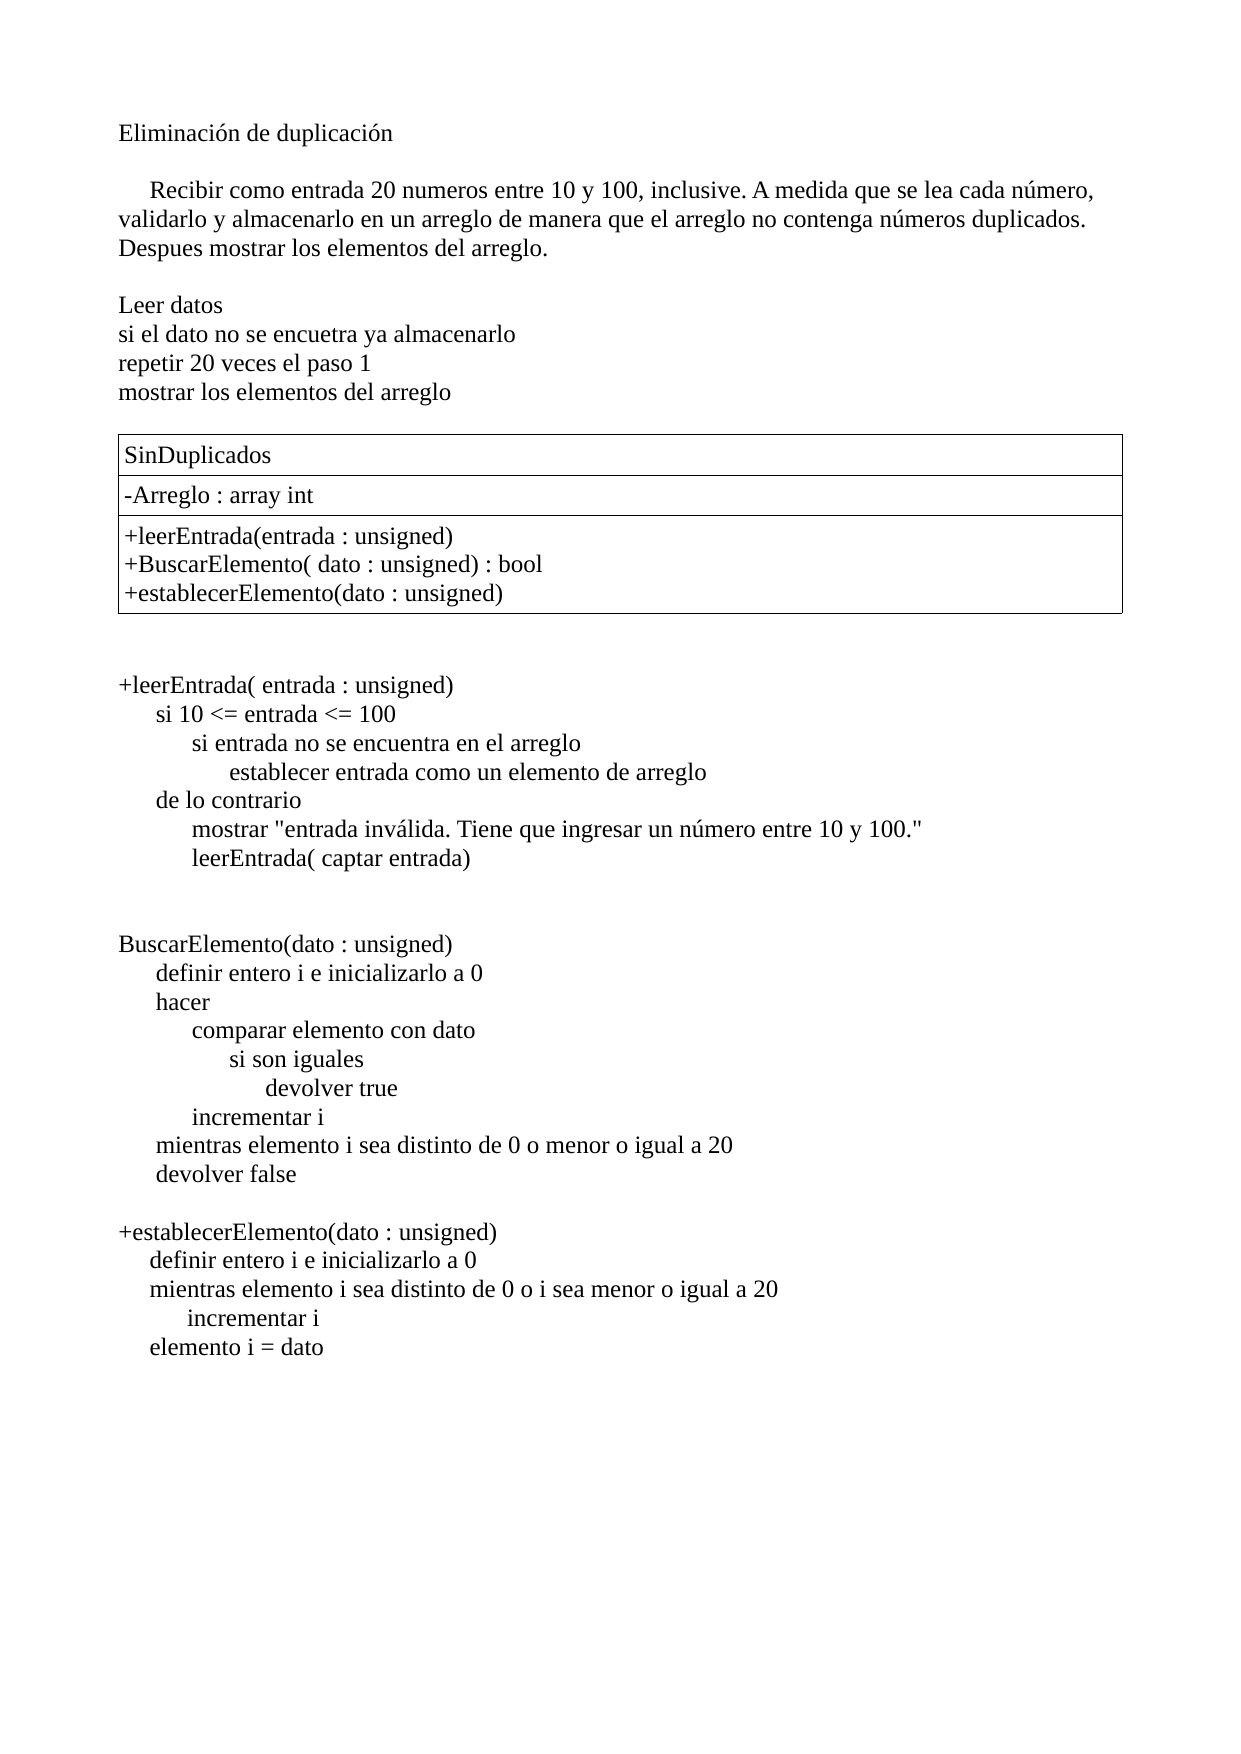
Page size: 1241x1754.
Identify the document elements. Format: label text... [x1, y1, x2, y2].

text mostrar los elementos del arreglo [118, 377, 1122, 406]
text devolver false [118, 1159, 1122, 1188]
text Recibir como entrada 20 numeros entre 10 y 100, inclusive. A medida que se lea cada número, validarlo y almacenarlo en un arreglo de manera que el arreglo no contenga números duplicados. Despues mostrar los elementos del arreglo. [118, 176, 1122, 262]
text leerEntrada( captar entrada) [118, 843, 1122, 872]
text si 10 <= entrada <= 100 [118, 699, 1122, 728]
text BuscarElemento(dato : unsigned) [118, 929, 1122, 958]
table_cell +leerEntrada(entrada : unsigned) +BuscarElemento( dato : unsigned) : bool +establecerElemento(dato : unsigned) [119, 516, 1122, 613]
table_header SinDuplicados [119, 435, 1122, 475]
text elemento i = dato [118, 1332, 1122, 1360]
text +establecerElemento(dato : unsigned) [118, 1217, 1122, 1245]
text incrementar i [118, 1102, 1122, 1130]
text de lo contrario [118, 785, 1122, 814]
text establecer entrada como un elemento de arreglo [118, 757, 1122, 785]
text si el dato no se encuetra ya almacenarlo [118, 319, 1122, 348]
text si son iguales [118, 1044, 1122, 1073]
text hacer [118, 987, 1122, 1015]
text Eliminación de duplicación [118, 118, 1122, 147]
text +leerEntrada( entrada : unsigned) [118, 670, 1122, 699]
text incrementar i [118, 1303, 1122, 1332]
table_cell -Arreglo : array int [119, 476, 1122, 515]
text Leer datos [118, 291, 1122, 319]
text comparar elemento con dato [118, 1015, 1122, 1044]
text mientras elemento i sea distinto de 0 o i sea menor o igual a 20 [118, 1274, 1122, 1303]
text repetir 20 veces el paso 1 [118, 348, 1122, 377]
text definir entero i e inicializarlo a 0 [118, 958, 1122, 987]
text mostrar "entrada inválida. Tiene que ingresar un número entre 10 y 100." [118, 814, 1122, 843]
text si entrada no se encuentra en el arreglo [118, 728, 1122, 757]
text mientras elemento i sea distinto de 0 o menor o igual a 20 [118, 1130, 1122, 1159]
text devolver true [118, 1073, 1122, 1102]
text definir entero i e inicializarlo a 0 [118, 1245, 1122, 1274]
